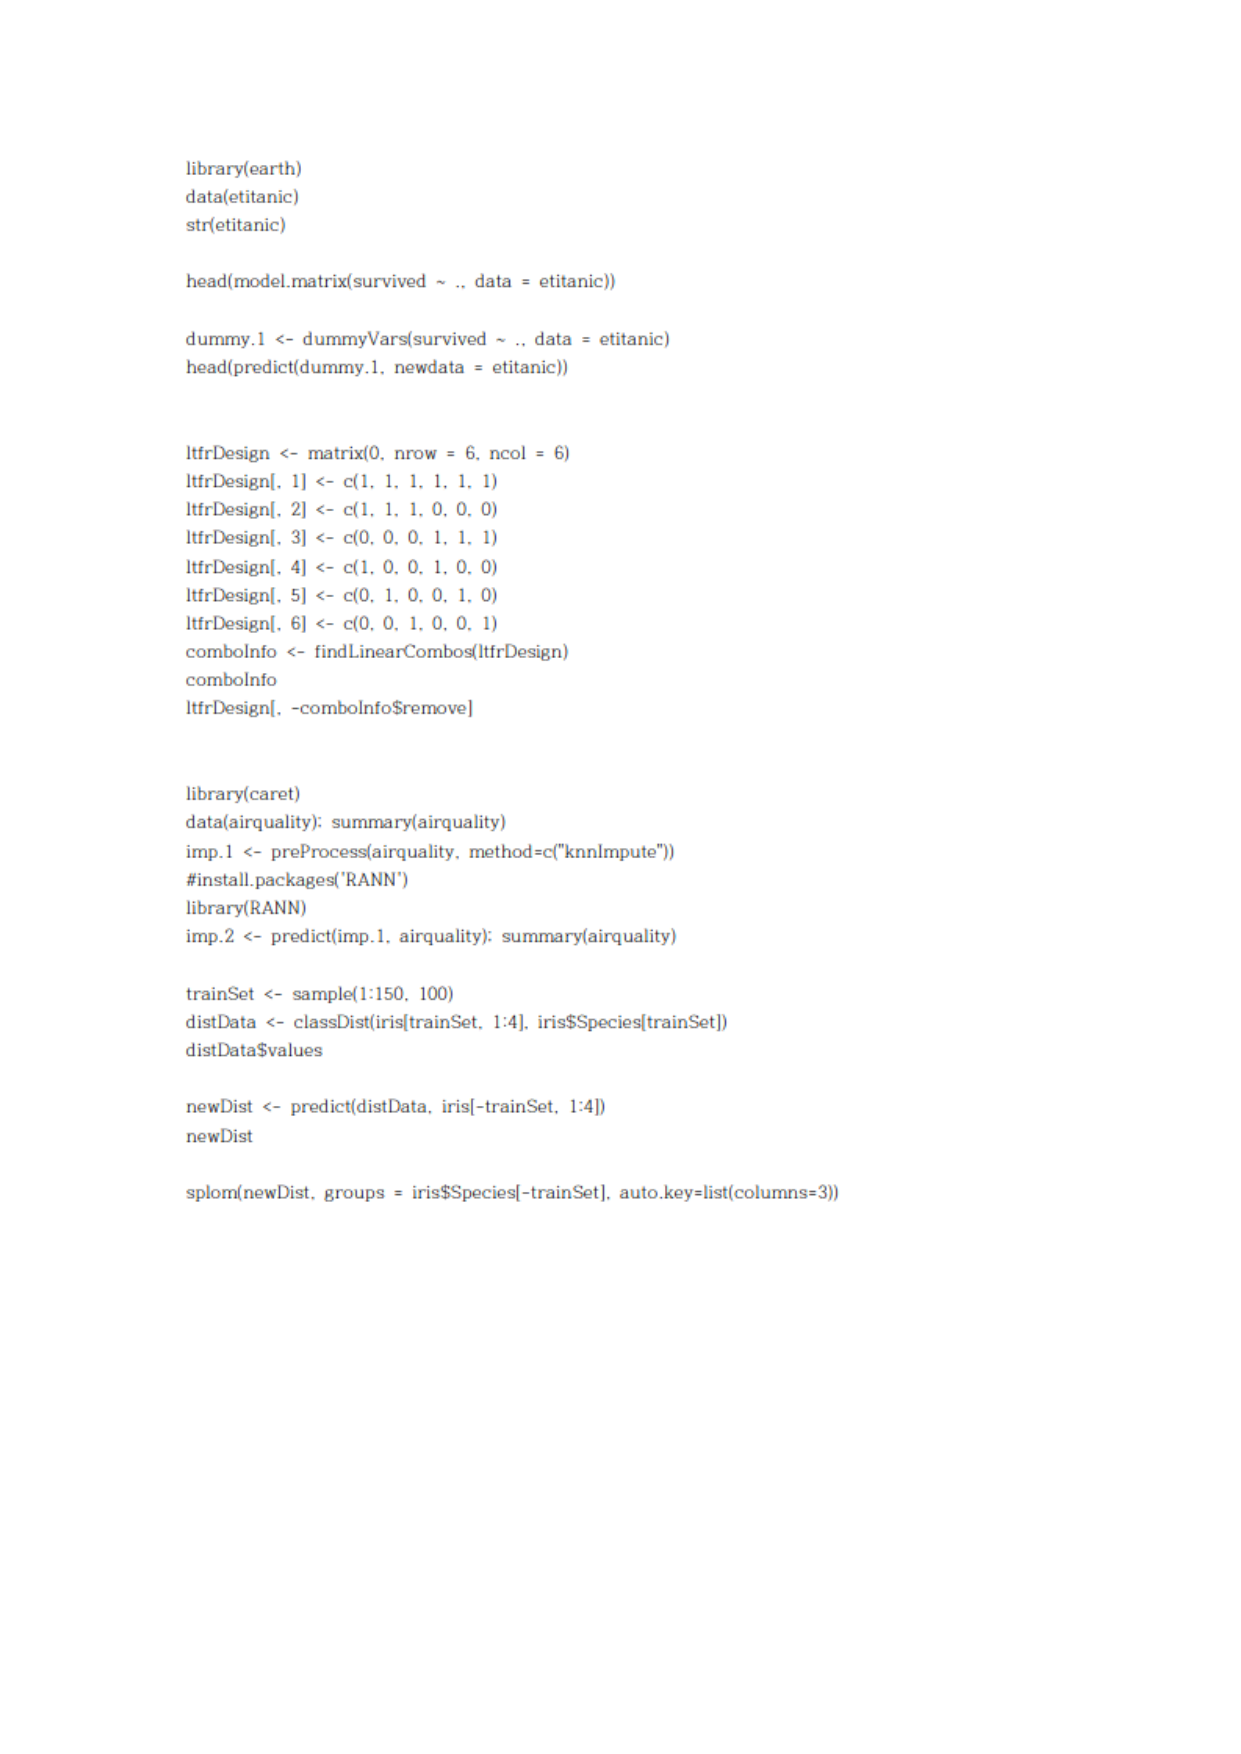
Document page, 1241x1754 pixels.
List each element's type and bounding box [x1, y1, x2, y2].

picture [122, 114, 966, 1266]
